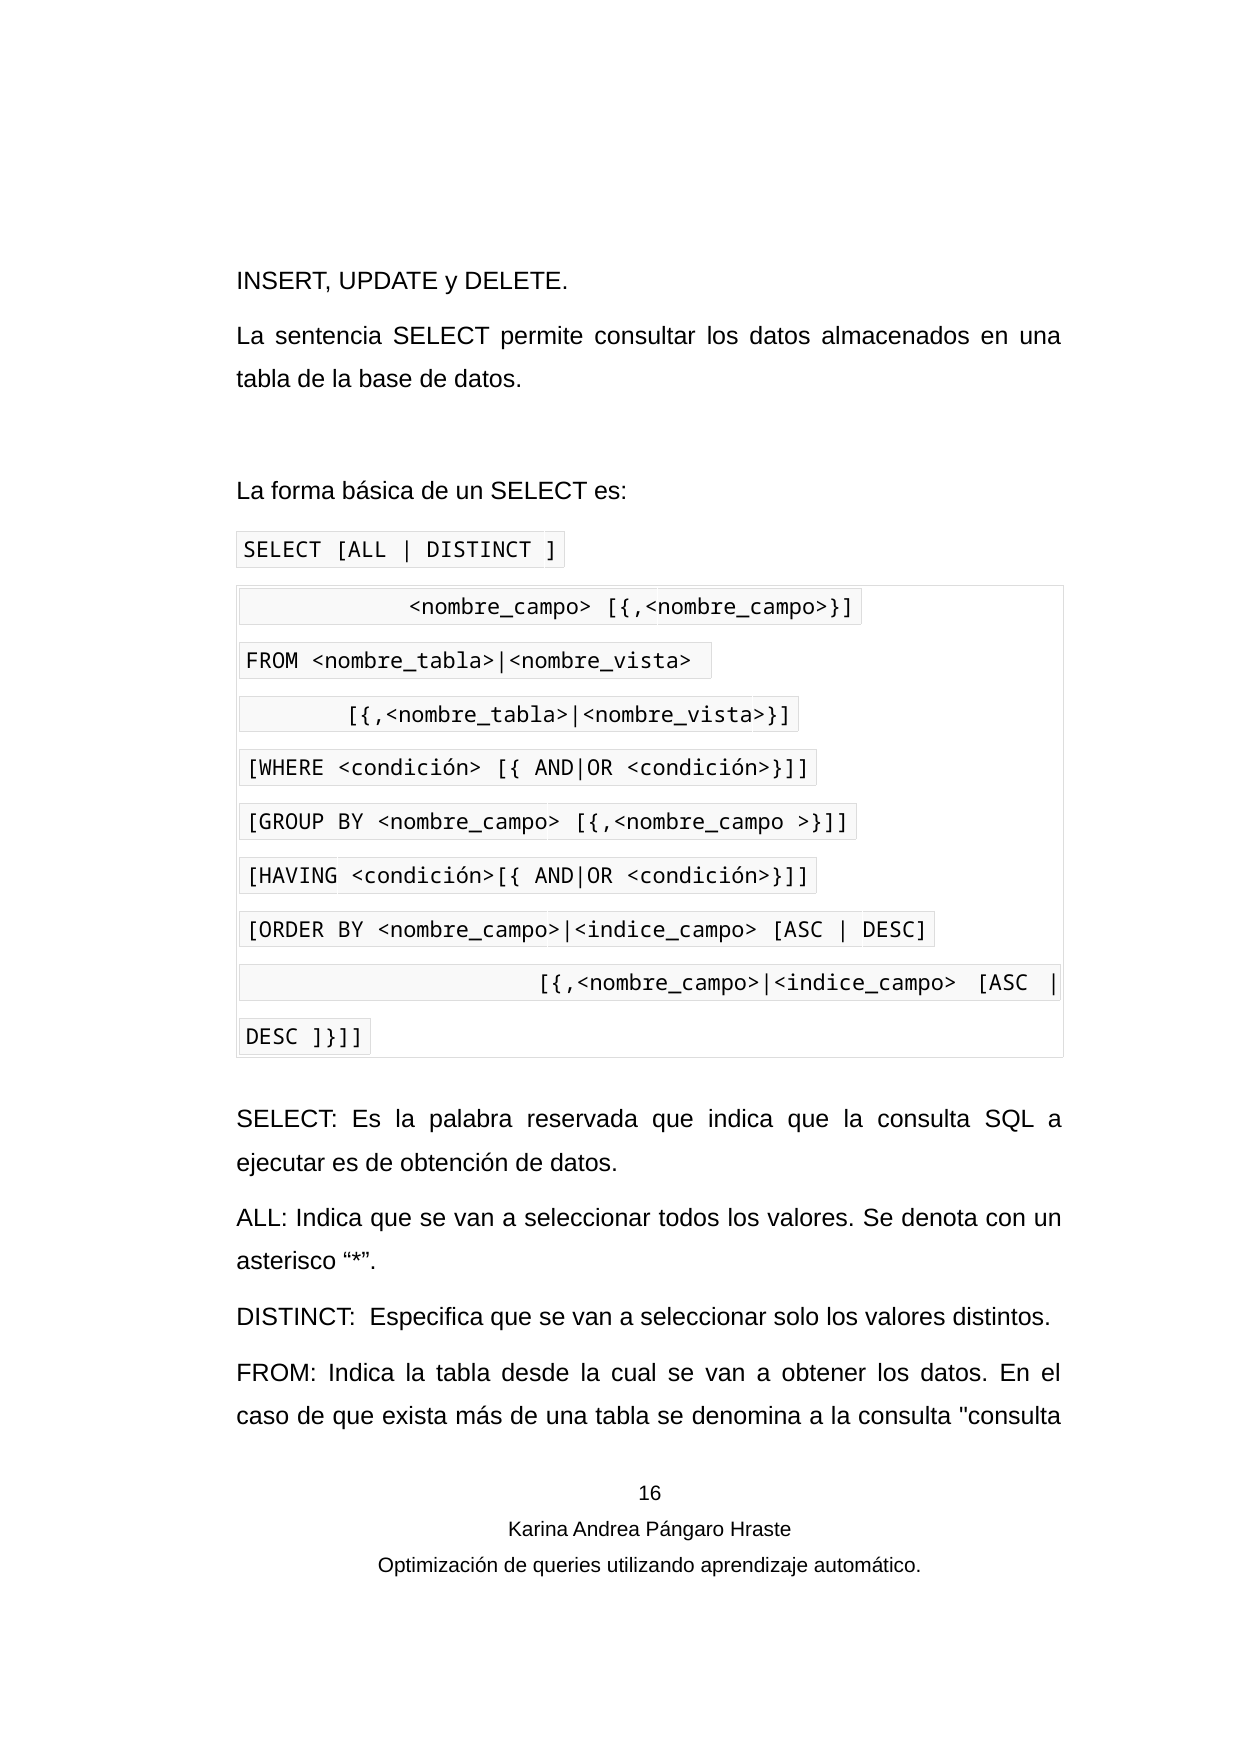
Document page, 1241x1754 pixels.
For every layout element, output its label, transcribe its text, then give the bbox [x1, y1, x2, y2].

text [WHERE <condición> [{ AND|OR <condición>}]] [237, 746, 1063, 785]
text SELECT [ALL | DISTINCT ] [237, 532, 564, 567]
text La forma básica de un SELECT es: [236, 476, 1063, 504]
text [ORDER BY <nombre_campo>|<indice_campo> [ASC | DESC] [237, 908, 1063, 946]
text [GROUP BY <nombre_campo> [{,<nombre_campo >}]] [237, 800, 1063, 839]
text FROM <nombre_tabla>|<nombre_vista> [237, 639, 1063, 678]
text FROM: Indica la tabla desde la cual se van a obtener los datos. En el caso de que exista más de una tabla se denomina a la consulta "consulta [236, 1357, 1063, 1429]
text [HAVING <condición>[{ AND|OR <condición>}]] [237, 854, 1063, 893]
text La sentencia SELECT permite consultar los datos almacenados en una tabla de la base de datos. [236, 321, 1063, 393]
text ALL: Indica que se van a seleccionar todos los valores. Se denota con un asterisco “*”. [236, 1203, 1063, 1275]
text SELECT: Es la palabra reservada que indica que la consulta SQL a ejecutar es de obtención de datos. [236, 1104, 1063, 1176]
text <nombre_campo> [{,<nombre_campo>}] [237, 586, 1063, 624]
text INSERT, UPDATE y DELETE. [236, 266, 1063, 294]
text [{,<nombre_tabla>|<nombre_vista>}] [237, 693, 1063, 731]
text DISTINCT: Especifica que se van a seleccionar solo los valores distintos. [236, 1302, 1063, 1331]
text [565, 531, 1063, 567]
text [{,<nombre_campo>|<indice_campo> [ASC | DESC ]}]] [237, 961, 1063, 1057]
